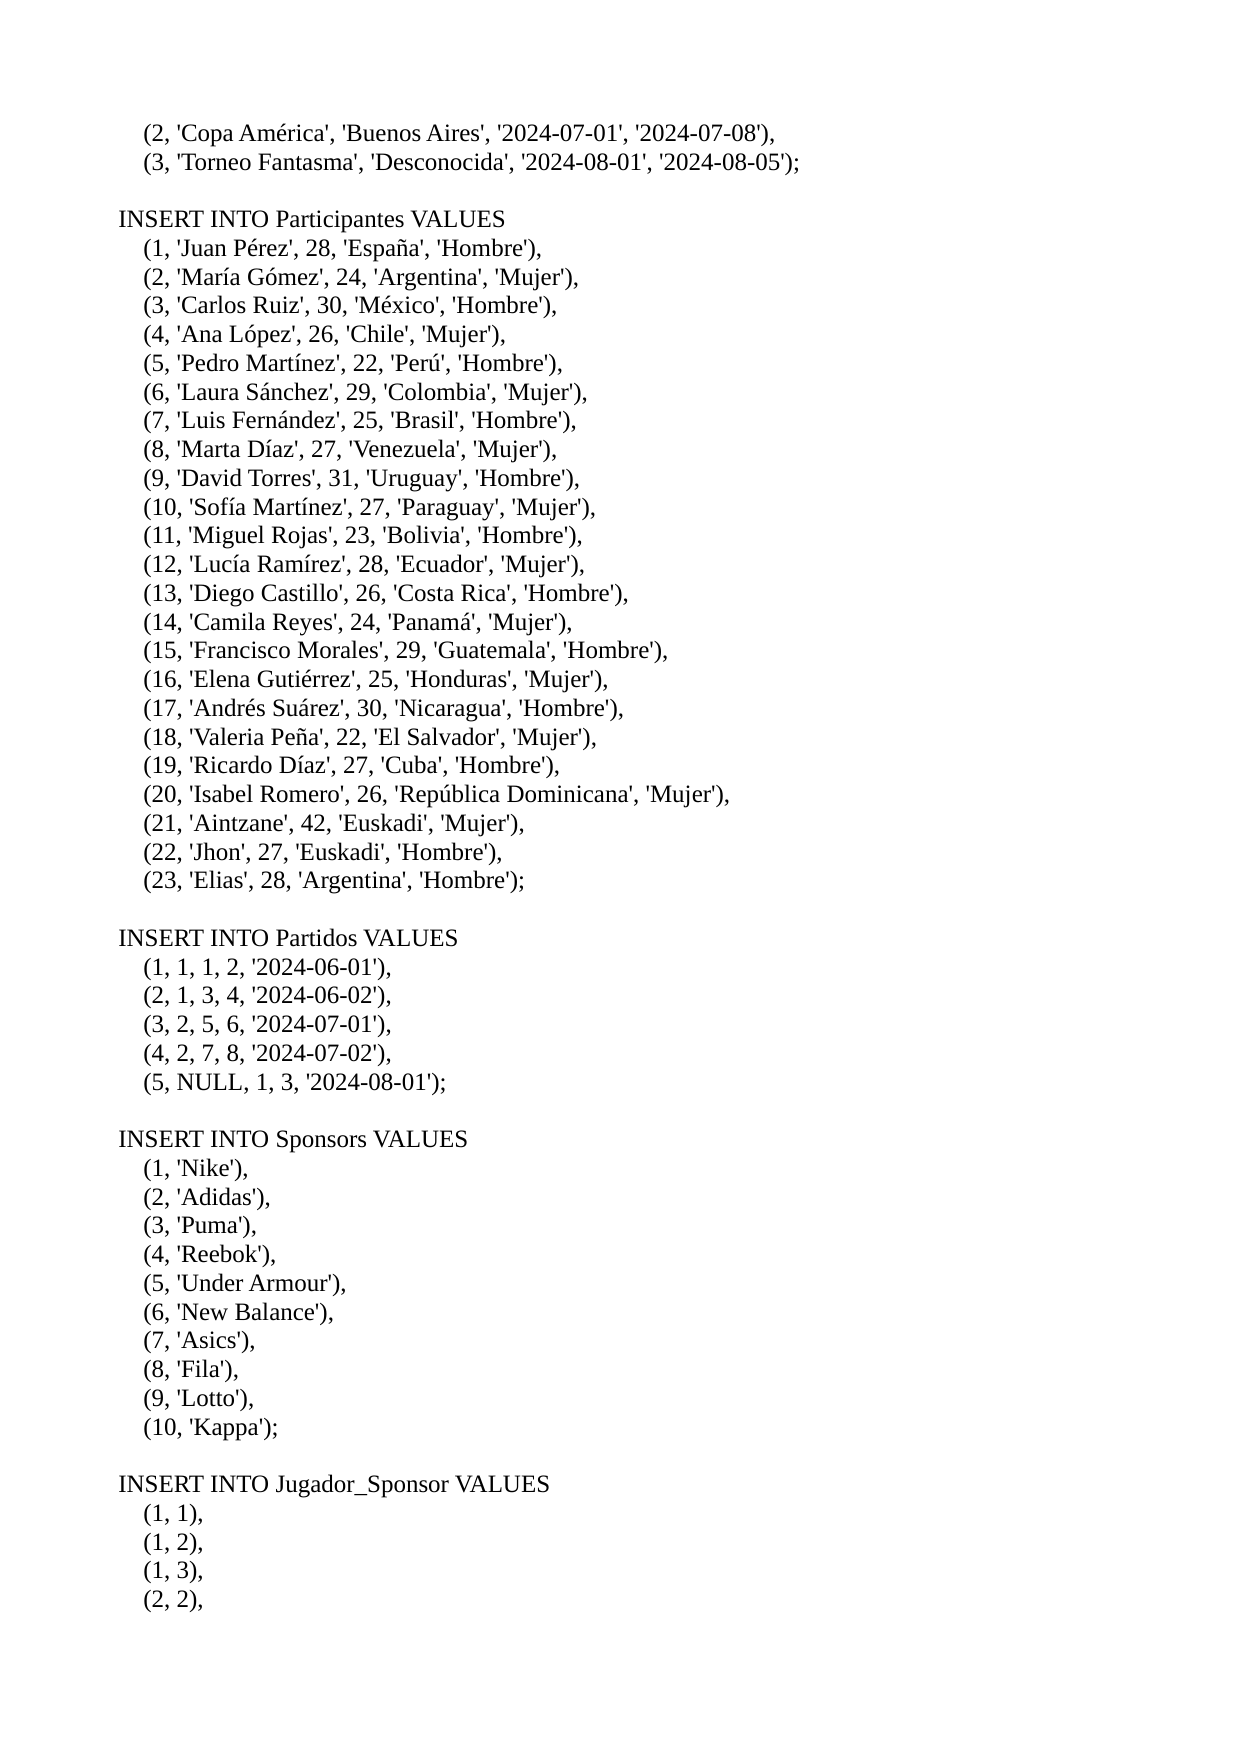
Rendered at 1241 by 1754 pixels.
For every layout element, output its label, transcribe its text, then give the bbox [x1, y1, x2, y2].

text (10, 'Kappa'); [118, 1412, 1122, 1441]
text (18, 'Valeria Peña', 22, 'El Salvador', 'Mujer'), [118, 722, 1122, 751]
text (9, 'David Torres', 31, 'Uruguay', 'Hombre'), [118, 463, 1122, 492]
text (12, 'Lucía Ramírez', 28, 'Ecuador', 'Mujer'), [118, 549, 1122, 578]
text (19, 'Ricardo Díaz', 27, 'Cuba', 'Hombre'), [118, 751, 1122, 779]
text (5, NULL, 1, 3, '2024-08-01'); [118, 1067, 1122, 1096]
text INSERT INTO Sponsors VALUES [118, 1124, 1122, 1153]
text (9, 'Lotto'), [118, 1383, 1122, 1412]
text (14, 'Camila Reyes', 24, 'Panamá', 'Mujer'), [118, 607, 1122, 636]
text (2, 'Adidas'), [118, 1182, 1122, 1211]
text (3, 2, 5, 6, '2024-07-01'), [118, 1009, 1122, 1038]
text (2, 1, 3, 4, '2024-06-02'), [118, 981, 1122, 1009]
text (20, 'Isabel Romero', 26, 'República Dominicana', 'Mujer'), [118, 779, 1122, 808]
text (8, 'Marta Díaz', 27, 'Venezuela', 'Mujer'), [118, 434, 1122, 463]
text (7, 'Asics'), [118, 1326, 1122, 1354]
text (11, 'Miguel Rojas', 23, 'Bolivia', 'Hombre'), [118, 521, 1122, 549]
text (2, 2), [118, 1584, 1122, 1613]
text (16, 'Elena Gutiérrez', 25, 'Honduras', 'Mujer'), [118, 664, 1122, 693]
text (4, 'Reebok'), [118, 1239, 1122, 1268]
text (13, 'Diego Castillo', 26, 'Costa Rica', 'Hombre'), [118, 578, 1122, 607]
text (6, 'Laura Sánchez', 29, 'Colombia', 'Mujer'), [118, 377, 1122, 406]
text (3, 'Torneo Fantasma', 'Desconocida', '2024-08-01', '2024-08-05'); [118, 147, 1122, 176]
text (1, 3), [118, 1556, 1122, 1584]
text (10, 'Sofía Martínez', 27, 'Paraguay', 'Mujer'), [118, 492, 1122, 521]
text (1, 1, 1, 2, '2024-06-01'), [118, 952, 1122, 981]
text INSERT INTO Partidos VALUES [118, 923, 1122, 952]
text (1, 1), [118, 1498, 1122, 1527]
text (1, 'Nike'), [118, 1153, 1122, 1182]
text (3, 'Puma'), [118, 1211, 1122, 1239]
text (4, 'Ana López', 26, 'Chile', 'Mujer'), [118, 319, 1122, 348]
text (15, 'Francisco Morales', 29, 'Guatemala', 'Hombre'), [118, 636, 1122, 664]
text INSERT INTO Jugador_Sponsor VALUES [118, 1469, 1122, 1498]
text (5, 'Under Armour'), [118, 1268, 1122, 1297]
text (2, 'María Gómez', 24, 'Argentina', 'Mujer'), [118, 262, 1122, 291]
text (1, 2), [118, 1527, 1122, 1556]
text (23, 'Elias', 28, 'Argentina', 'Hombre'); [118, 866, 1122, 894]
text (1, 'Juan Pérez', 28, 'España', 'Hombre'), [118, 233, 1122, 262]
text (21, 'Aintzane', 42, 'Euskadi', 'Mujer'), [118, 808, 1122, 837]
text (22, 'Jhon', 27, 'Euskadi', 'Hombre'), [118, 837, 1122, 866]
text (2, 'Copa América', 'Buenos Aires', '2024-07-01', '2024-07-08'), [118, 118, 1122, 147]
text (4, 2, 7, 8, '2024-07-02'), [118, 1038, 1122, 1067]
text (6, 'New Balance'), [118, 1297, 1122, 1326]
text (3, 'Carlos Ruiz', 30, 'México', 'Hombre'), [118, 291, 1122, 319]
text (17, 'Andrés Suárez', 30, 'Nicaragua', 'Hombre'), [118, 693, 1122, 722]
text (5, 'Pedro Martínez', 22, 'Perú', 'Hombre'), [118, 348, 1122, 377]
text (8, 'Fila'), [118, 1354, 1122, 1383]
text (7, 'Luis Fernández', 25, 'Brasil', 'Hombre'), [118, 406, 1122, 434]
text INSERT INTO Participantes VALUES [118, 204, 1122, 233]
